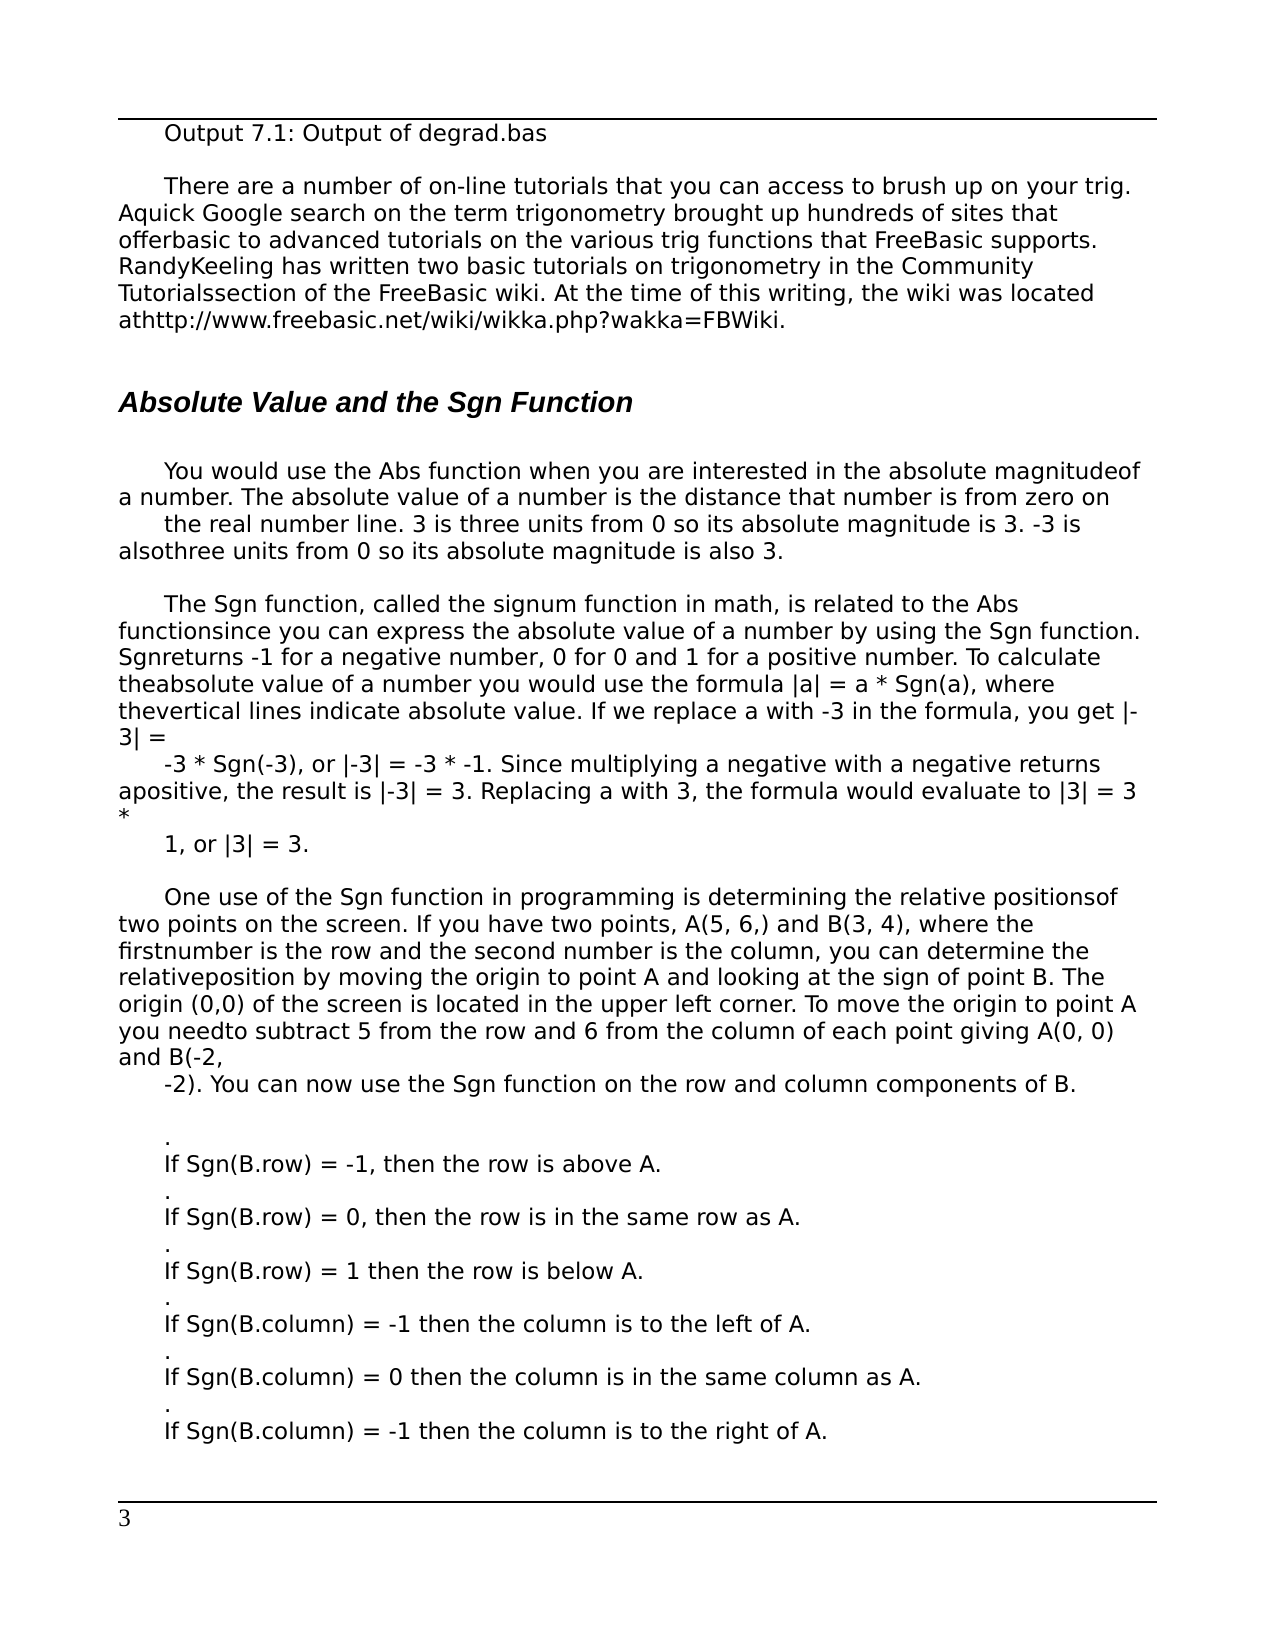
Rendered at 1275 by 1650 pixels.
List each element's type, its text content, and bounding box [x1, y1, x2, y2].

text -2). You can now use the Sgn function on the row and column components of B. [118, 1071, 1157, 1098]
subtitle Absolute Value and the Sgn Function [118, 385, 1157, 419]
text . [118, 1231, 1157, 1258]
text the real number line. 3 is three units from 0 so its absolute magnitude is 3. -3 is alsothree units from 0 so its absolute magnitude is also 3. [118, 511, 1157, 564]
text One use of the Sgn function in programming is determining the relative positionsof two points on the screen. If you have two points, A(5, 6,) and B(3, 4), where the firstnumber is the row and the second number is the column, you can determine the relativeposition by moving the origin to point A and looking at the sign of point B. The origin (0,0) of the screen is located in the upper left corner. To move the origin to point A you needto subtract 5 from the row and 6 from the column of each point giving A(0, 0) and B(-2, [118, 884, 1157, 1071]
text . [118, 1124, 1157, 1151]
text -3 * Sgn(-3), or |-3| = -3 * -1. Since multiplying a negative with a negative returns apositive, the result is |-3| = 3. Replacing a with 3, the formula would evaluate to |3| = 3 * [118, 751, 1157, 831]
text If Sgn(B.row) = 0, then the row is in the same row as A. [118, 1204, 1157, 1231]
text There are a number of on-line tutorials that you can access to brush up on your trig. Aquick Google search on the term trigonometry brought up hundreds of sites that offerbasic to advanced tutorials on the various trig functions that FreeBasic supports. RandyKeeling has written two basic tutorials on trigonometry in the Community Tutorialssection of the FreeBasic wiki. At the time of this writing, the wiki was located athttp://www.freebasic.net/wiki/wikka.php?wakka=FBWiki. [118, 173, 1157, 333]
text 1, or |3| = 3. [118, 831, 1157, 858]
text You would use the Abs function when you are interested in the absolute magnitudeof a number. The absolute value of a number is the distance that number is from zero on [118, 458, 1157, 511]
text . [118, 1338, 1157, 1364]
text . [118, 1178, 1157, 1204]
text The Sgn function, called the signum function in math, is related to the Abs functionsince you can express the absolute value of a number by using the Sgn function. Sgnreturns -1 for a negative number, 0 for 0 and 1 for a positive number. To calculate theabsolute value of a number you would use the formula |a| = a * Sgn(a), where thevertical lines indicate absolute value. If we replace a with -3 in the formula, you get |-3| = [118, 591, 1157, 751]
text If Sgn(B.row) = -1, then the row is above A. [118, 1151, 1157, 1178]
text If Sgn(B.row) = 1 then the row is below A. [118, 1258, 1157, 1284]
text If Sgn(B.column) = 0 then the column is in the same column as A. [118, 1364, 1157, 1391]
text If Sgn(B.column) = -1 then the column is to the left of A. [118, 1311, 1157, 1338]
text If Sgn(B.column) = -1 then the column is to the right of A. [118, 1418, 1157, 1444]
text . [118, 1391, 1157, 1418]
text Output 7.1: Output of degrad.bas [118, 120, 1157, 147]
text . [118, 1284, 1157, 1311]
